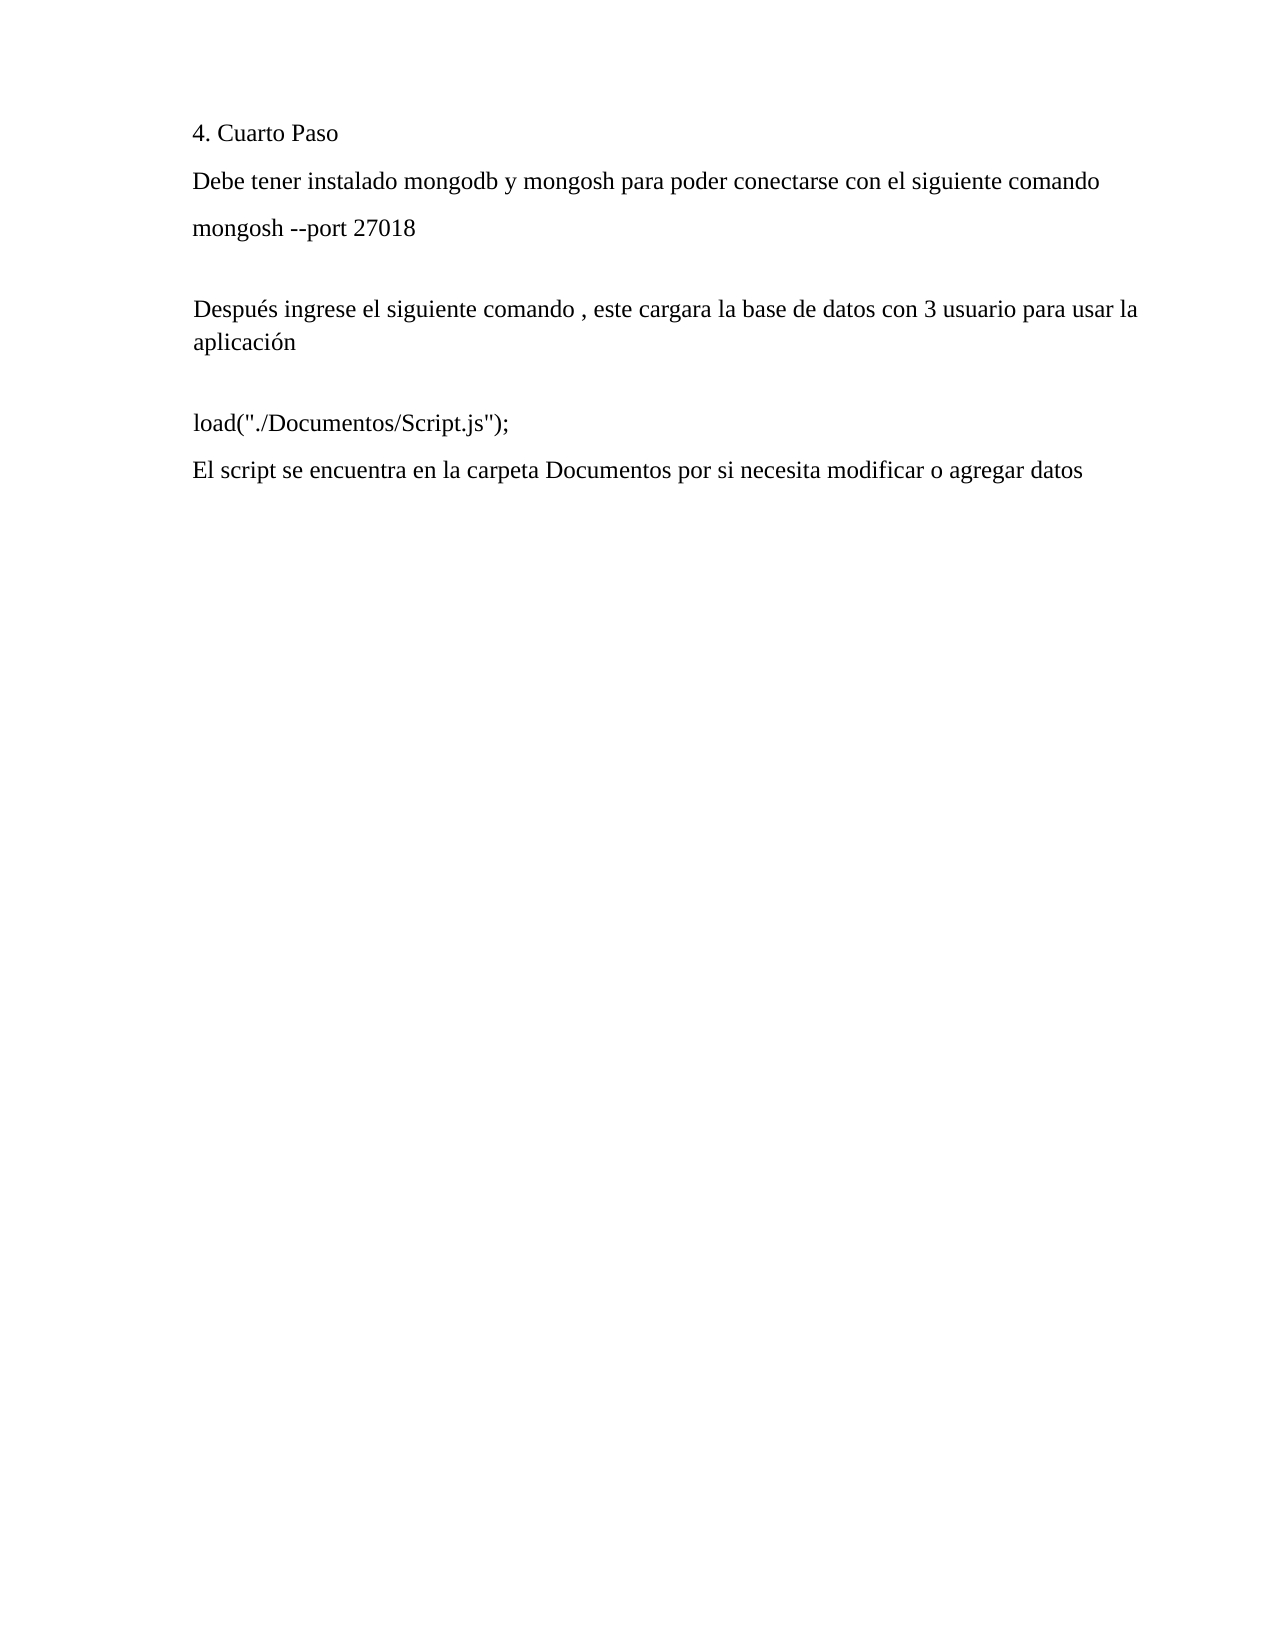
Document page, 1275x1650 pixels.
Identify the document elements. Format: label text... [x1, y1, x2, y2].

list load("./Documentos/Script.js"); [156, 374, 1157, 436]
text mongosh --port 27018 [118, 213, 1157, 275]
list Después ingrese el siguiente comando , este cargara la base de datos con 3 usuario para usar la aplicación [156, 294, 1157, 356]
text 4. Cuarto Paso [118, 118, 1157, 147]
text Debe tener instalado mongodb y mongosh para poder conectarse con el siguiente comando [118, 166, 1157, 194]
text El script se encuentra en la carpeta Documentos por si necesita modificar o agregar datos [118, 455, 1157, 484]
